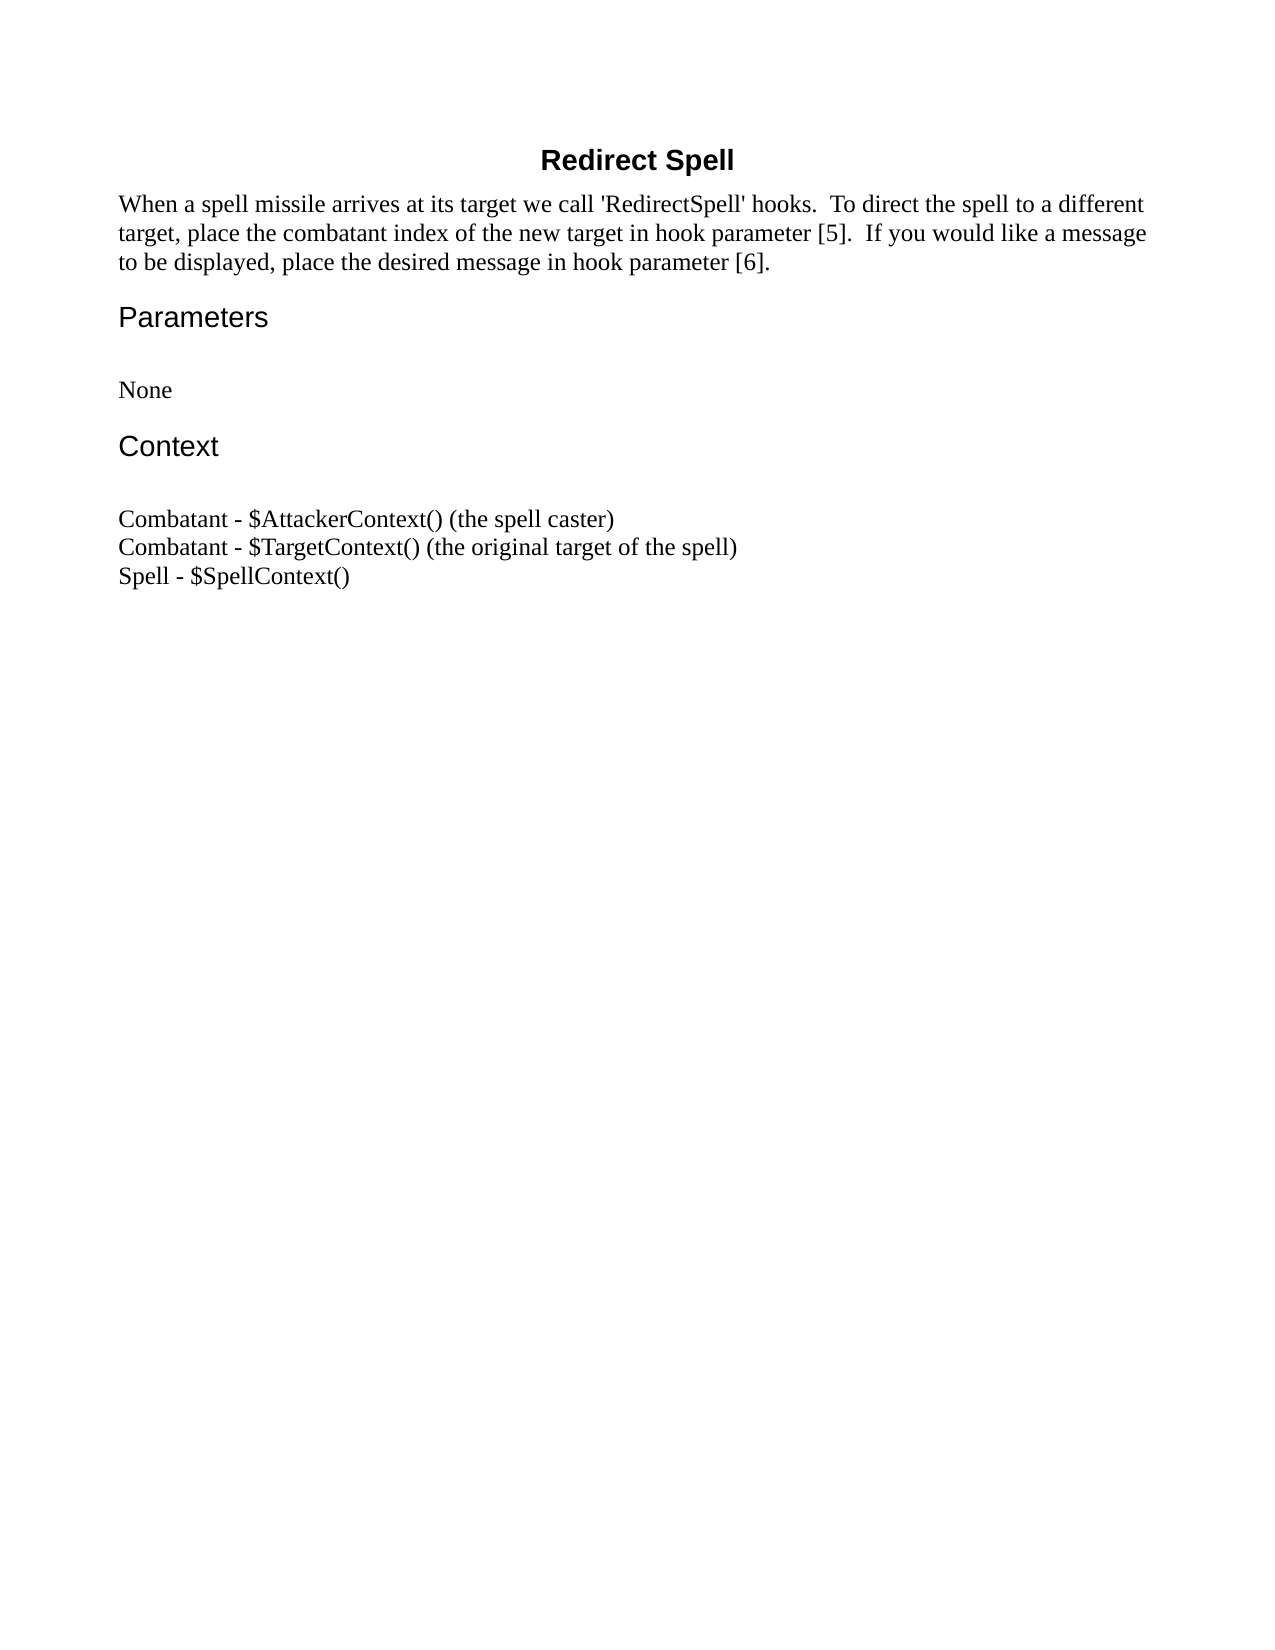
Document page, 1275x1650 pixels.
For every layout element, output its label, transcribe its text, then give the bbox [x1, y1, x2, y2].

subtitle Context [118, 429, 1157, 462]
text Spell - $SpellContext() [118, 561, 1157, 590]
text None [118, 375, 1157, 404]
text When a spell missile arrives at its target we call 'RedirectSpell' hooks. To direct the spell to a different target, place the combatant index of the new target in hook parameter [5]. If you would like a message to be displayed, place the desired message in hook parameter [6]. [118, 189, 1157, 275]
text Combatant - $TargetContext() (the original target of the spell) [118, 532, 1157, 561]
subtitle Redirect Spell [118, 143, 1157, 177]
text Combatant - $AttackerContext() (the spell caster) [118, 504, 1157, 532]
subtitle Parameters [118, 300, 1157, 334]
